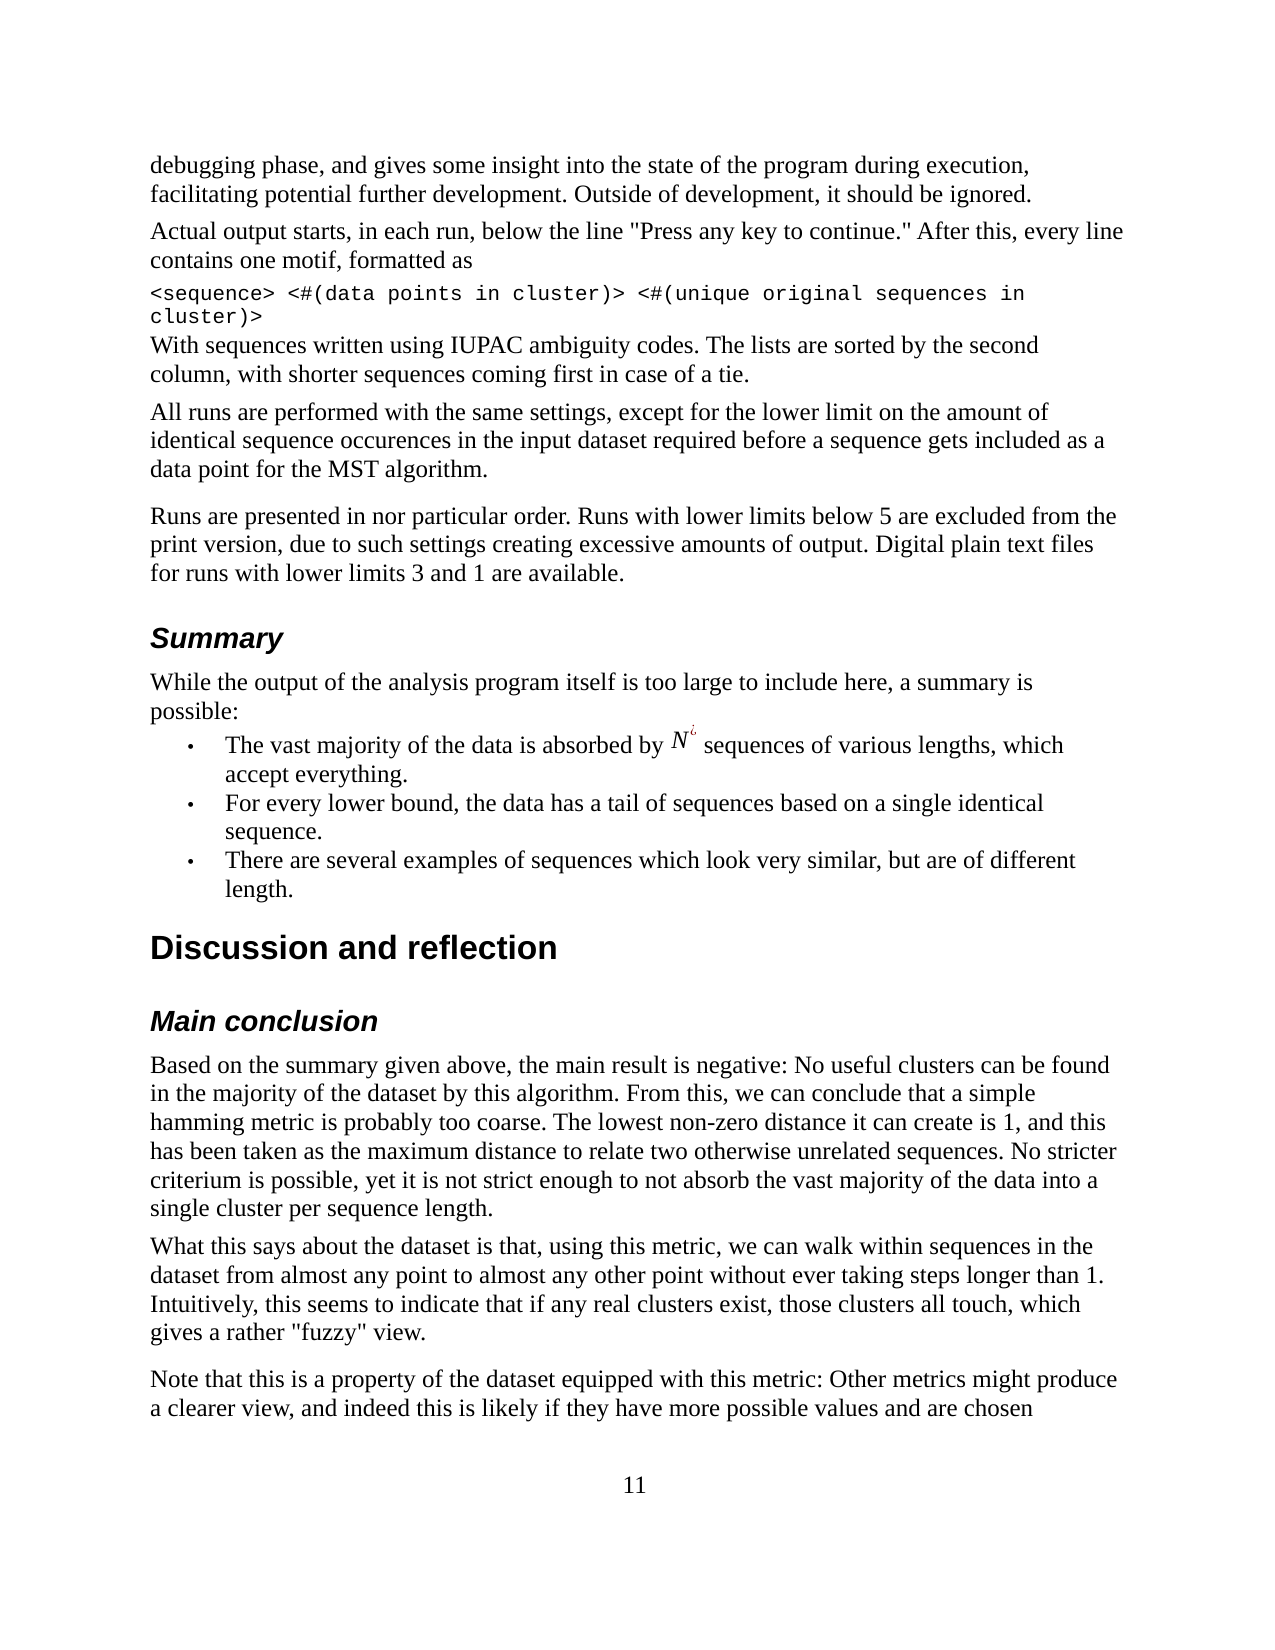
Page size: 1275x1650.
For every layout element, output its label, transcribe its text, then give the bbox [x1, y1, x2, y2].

text Actual output starts, in each run, below the line "Press any key to continue." After this, every line contains one motif, formatted as [150, 216, 1125, 274]
text All runs are performed with the same settings, except for the lower limit on the amount of identical sequence occurences in the input dataset required before a sequence gets included as a data point for the MST algorithm. [150, 397, 1125, 483]
list There are several examples of sequences which look very similar, but are of different length. [187, 845, 1125, 903]
text What this says about the dataset is that, using this metric, we can walk within sequences in the dataset from almost any point to almost any other point without ever taking steps longer than 1. Intuitively, this seems to indicate that if any real clusters exist, those clusters all touch, which gives a rather "fuzzy" view. [150, 1231, 1125, 1346]
text While the output of the analysis program itself is too large to include here, a summary is possible: [150, 667, 1125, 724]
text Based on the summary given above, the main result is negative: No useful clusters can be found in the majority of the dataset by this algorithm. From this, we can conclude that a simple hamming metric is probably too coarse. The lowest non-zero distance it can create is 1, and this has been taken as the maximum distance to relate two otherwise unrelated sequences. No stricter criterium is possible, yet it is not strict enough to not absorb the vast majority of the data into a single cluster per sequence length. [150, 1050, 1125, 1222]
text Runs are presented in nor particular order. Runs with lower limits below 5 are excluded from the print version, due to such settings creating excessive amounts of output. Digital plain text files for runs with lower limits 3 and 1 are available. [150, 501, 1125, 587]
list For every lower bound, the data has a tail of sequences based on a single identical sequence. [187, 788, 1125, 845]
text With sequences written using IUPAC ambiguity codes. The lists are sorted by the second column, with shorter sequences coming first in case of a tie. [150, 330, 1125, 388]
list The vast majority of the data is absorbed by sequences of various lengths, which accept everything. [187, 724, 1125, 788]
text <sequence> <#(data points in cluster)> <#(unique original sequences in cluster)> [150, 283, 1125, 330]
text debugging phase, and gives some insight into the state of the program during execution, facilitating potential further development. Outside of development, it should be ignored. [150, 150, 1125, 207]
subtitle Discussion and reflection [150, 928, 1125, 966]
subtitle Main conclusion [150, 1004, 1125, 1037]
subtitle Summary [150, 621, 1125, 654]
text Note that this is a property of the dataset equipped with this metric: Other metrics might produce a clearer view, and indeed this is likely if they have more possible values and are chosen [150, 1364, 1125, 1422]
